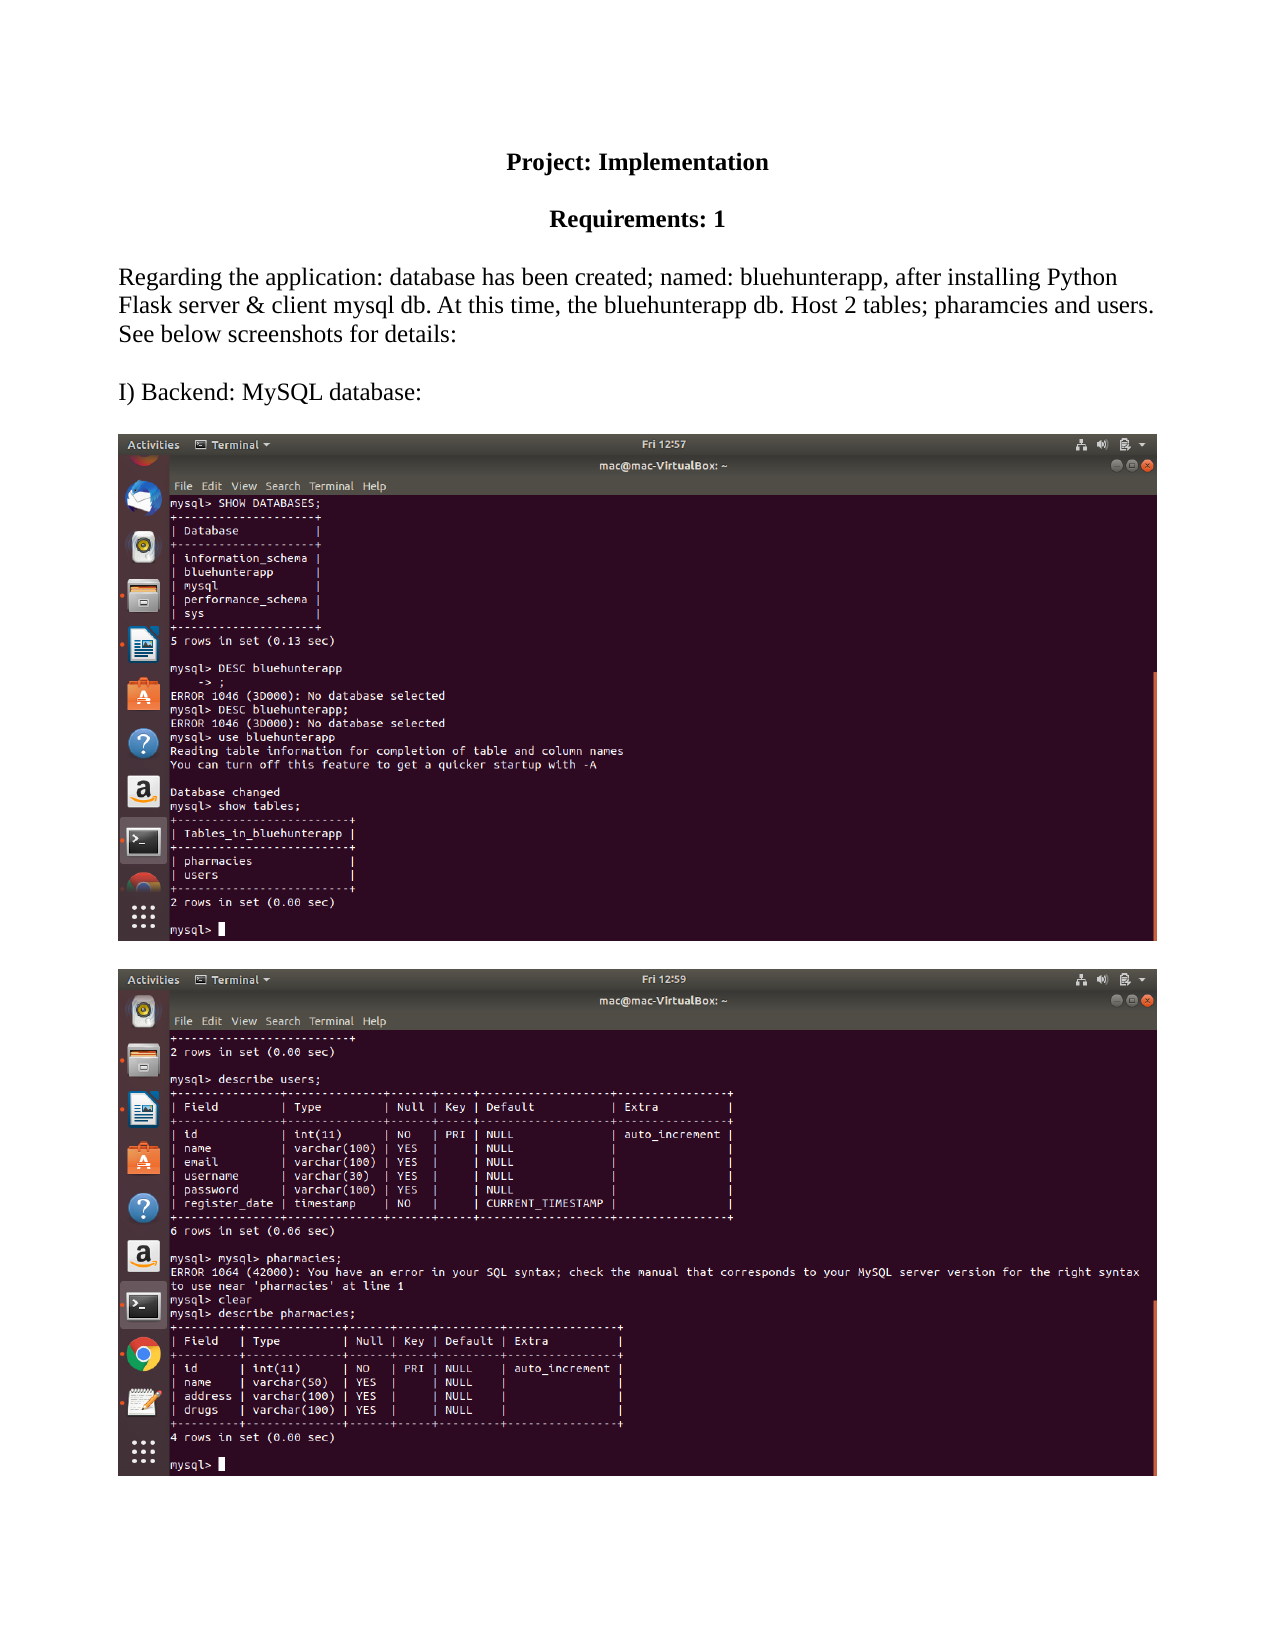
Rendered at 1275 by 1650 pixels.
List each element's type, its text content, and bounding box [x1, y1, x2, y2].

text Requirements: 1 [118, 204, 1157, 233]
text I) Backend: MySQL database: [118, 377, 1157, 406]
picture [118, 434, 1157, 941]
picture [118, 969, 1157, 1476]
text Project: Implementation [118, 147, 1157, 176]
text Regarding the application: database has been created; named: bluehunterapp, after installing Python Flask server & client mysql db. At this time, the bluehunterapp db. Host 2 tables; pharamcies and users. See below screenshots for details: [118, 262, 1157, 348]
